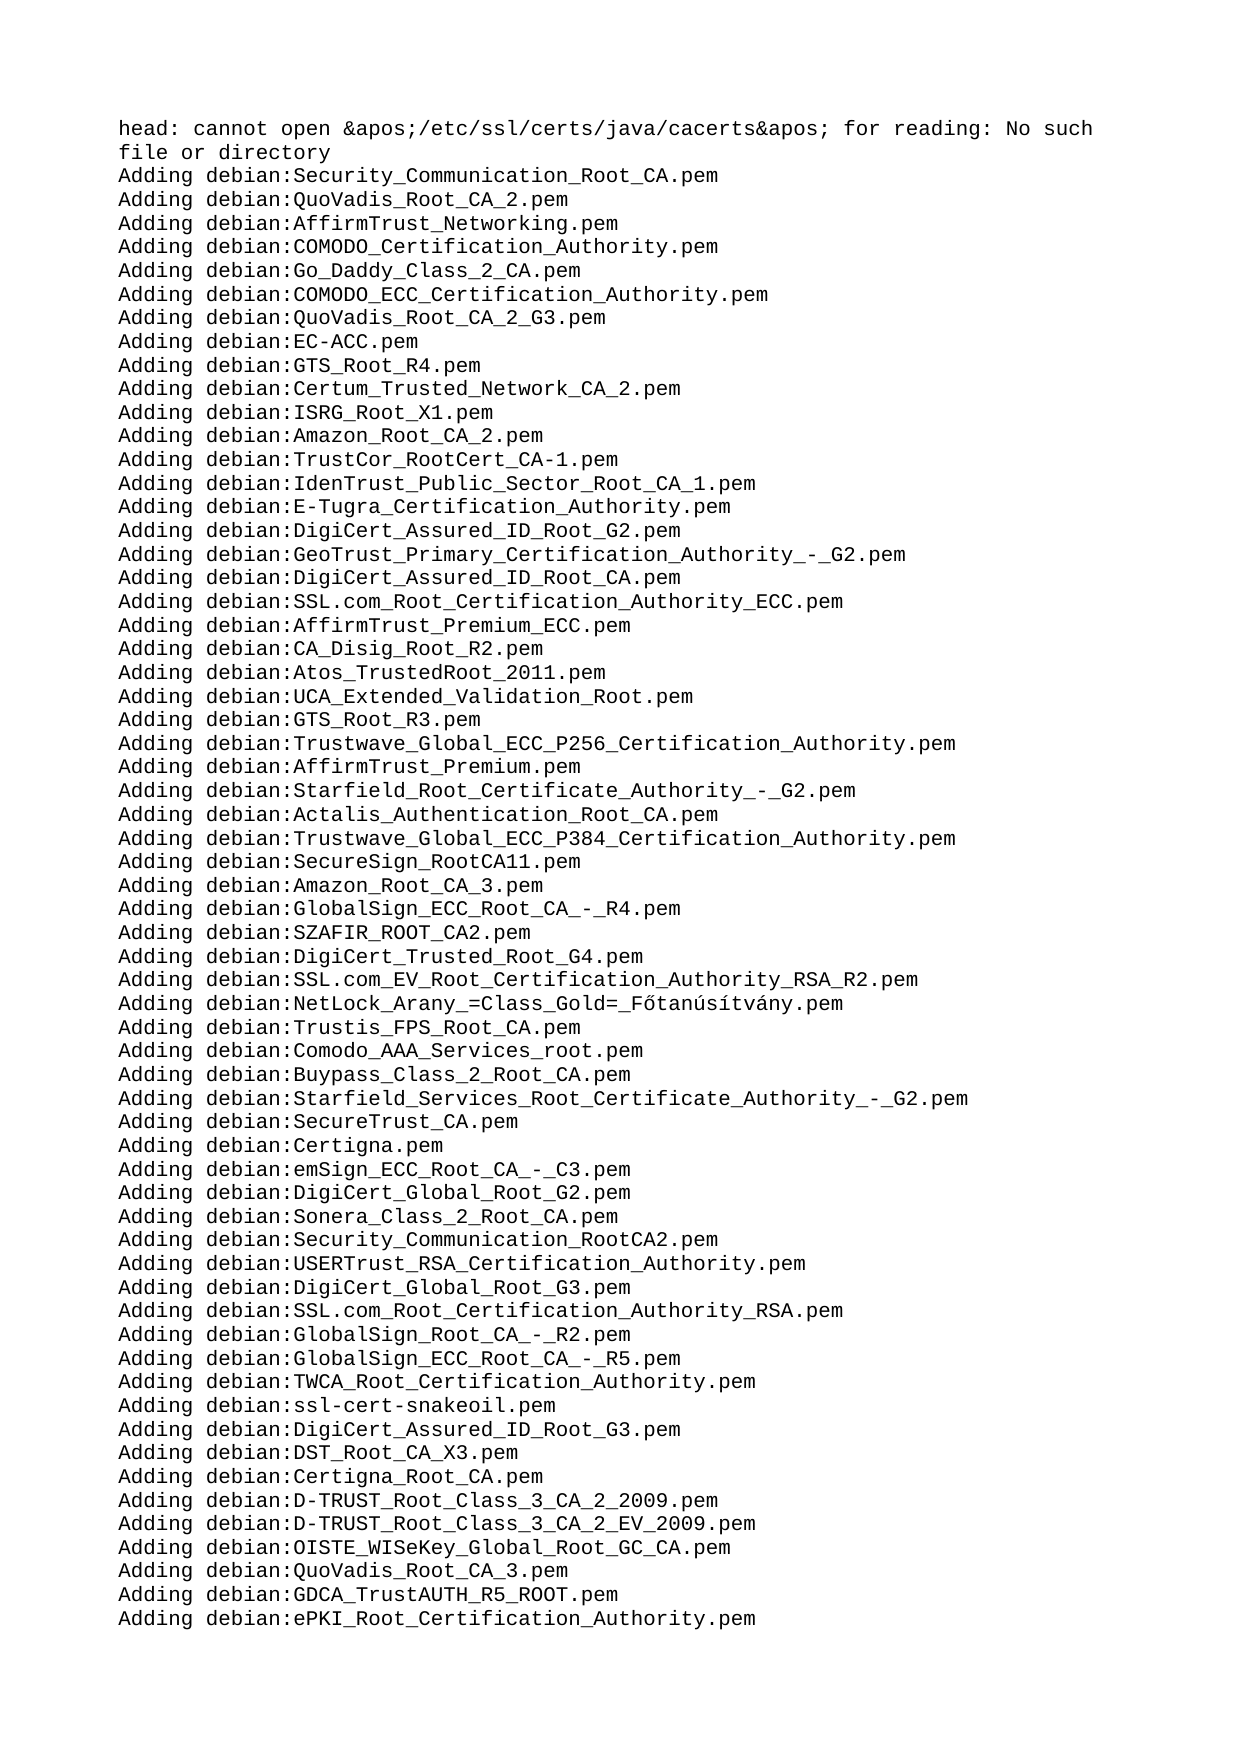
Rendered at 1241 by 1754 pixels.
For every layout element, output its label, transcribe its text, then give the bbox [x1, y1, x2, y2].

text Adding debian:GTS_Root_R4.pem [118, 354, 1122, 378]
text Adding debian:Trustis_FPS_Root_CA.pem [118, 1017, 1122, 1040]
text Adding debian:DigiCert_Assured_ID_Root_CA.pem [118, 567, 1122, 591]
text Adding debian:ISRG_Root_X1.pem [118, 402, 1122, 426]
text Adding debian:TWCA_Root_Certification_Authority.pem [118, 1371, 1122, 1395]
text Adding debian:Starfield_Root_Certificate_Authority_-_G2.pem [118, 780, 1122, 804]
text Adding debian:OISTE_WISeKey_Global_Root_GC_CA.pem [118, 1537, 1122, 1561]
text Adding debian:UCA_Extended_Validation_Root.pem [118, 686, 1122, 709]
text Adding debian:GTS_Root_R3.pem [118, 709, 1122, 733]
text Adding debian:Trustwave_Global_ECC_P384_Certification_Authority.pem [118, 827, 1122, 851]
text Adding debian:Actalis_Authentication_Root_CA.pem [118, 804, 1122, 827]
text Adding debian:DigiCert_Assured_ID_Root_G3.pem [118, 1419, 1122, 1442]
text Adding debian:GlobalSign_ECC_Root_CA_-_R4.pem [118, 898, 1122, 922]
text Adding debian:DigiCert_Trusted_Root_G4.pem [118, 946, 1122, 969]
text Adding debian:Security_Communication_Root_CA.pem [118, 165, 1122, 189]
text Adding debian:TrustCor_RootCert_CA-1.pem [118, 449, 1122, 473]
text Adding debian:DigiCert_Assured_ID_Root_G2.pem [118, 520, 1122, 544]
text Adding debian:DigiCert_Global_Root_G3.pem [118, 1277, 1122, 1300]
text Adding debian:SSL.com_Root_Certification_Authority_RSA.pem [118, 1300, 1122, 1324]
text Adding debian:SecureSign_RootCA11.pem [118, 851, 1122, 875]
text Adding debian:GlobalSign_Root_CA_-_R2.pem [118, 1324, 1122, 1348]
text Adding debian:Trustwave_Global_ECC_P256_Certification_Authority.pem [118, 733, 1122, 757]
text Adding debian:SZAFIR_ROOT_CA2.pem [118, 922, 1122, 946]
text Adding debian:QuoVadis_Root_CA_2.pem [118, 189, 1122, 213]
text Adding debian:DigiCert_Global_Root_G2.pem [118, 1182, 1122, 1206]
text Adding debian:GlobalSign_ECC_Root_CA_-_R5.pem [118, 1348, 1122, 1371]
text Adding debian:AffirmTrust_Premium.pem [118, 757, 1122, 780]
text Adding debian:Amazon_Root_CA_3.pem [118, 875, 1122, 898]
text Adding debian:AffirmTrust_Networking.pem [118, 213, 1122, 236]
text Adding debian:NetLock_Arany_=Class_Gold=_Főtanúsítvány.pem [118, 993, 1122, 1017]
text Adding debian:emSign_ECC_Root_CA_-_C3.pem [118, 1158, 1122, 1182]
text Adding debian:D-TRUST_Root_Class_3_CA_2_2009.pem [118, 1489, 1122, 1513]
text Adding debian:QuoVadis_Root_CA_3.pem [118, 1561, 1122, 1584]
text Adding debian:GDCA_TrustAUTH_R5_ROOT.pem [118, 1584, 1122, 1608]
text Adding debian:CA_Disig_Root_R2.pem [118, 638, 1122, 662]
text Adding debian:AffirmTrust_Premium_ECC.pem [118, 615, 1122, 638]
text Adding debian:Security_Communication_RootCA2.pem [118, 1229, 1122, 1253]
text Adding debian:Comodo_AAA_Services_root.pem [118, 1040, 1122, 1064]
text Adding debian:Starfield_Services_Root_Certificate_Authority_-_G2.pem [118, 1088, 1122, 1111]
text Adding debian:USERTrust_RSA_Certification_Authority.pem [118, 1253, 1122, 1277]
text Adding debian:ePKI_Root_Certification_Authority.pem [118, 1608, 1122, 1631]
text Adding debian:D-TRUST_Root_Class_3_CA_2_EV_2009.pem [118, 1513, 1122, 1537]
text Adding debian:EC-ACC.pem [118, 331, 1122, 354]
text Adding debian:Sonera_Class_2_Root_CA.pem [118, 1206, 1122, 1229]
text Adding debian:GeoTrust_Primary_Certification_Authority_-_G2.pem [118, 544, 1122, 567]
text Adding debian:SSL.com_EV_Root_Certification_Authority_RSA_R2.pem [118, 969, 1122, 993]
text Adding debian:Certum_Trusted_Network_CA_2.pem [118, 378, 1122, 402]
text Adding debian:Atos_TrustedRoot_2011.pem [118, 662, 1122, 686]
text Adding debian:Certigna_Root_CA.pem [118, 1466, 1122, 1489]
text Adding debian:E-Tugra_Certification_Authority.pem [118, 496, 1122, 520]
text Adding debian:DST_Root_CA_X3.pem [118, 1442, 1122, 1466]
text Adding debian:Go_Daddy_Class_2_CA.pem [118, 260, 1122, 284]
text Adding debian:IdenTrust_Public_Sector_Root_CA_1.pem [118, 473, 1122, 496]
text Adding debian:SSL.com_Root_Certification_Authority_ECC.pem [118, 591, 1122, 615]
text Adding debian:ssl-cert-snakeoil.pem [118, 1395, 1122, 1419]
text Adding debian:COMODO_Certification_Authority.pem [118, 236, 1122, 260]
text Adding debian:Amazon_Root_CA_2.pem [118, 426, 1122, 449]
text Adding debian:COMODO_ECC_Certification_Authority.pem [118, 284, 1122, 307]
text head: cannot open &apos;/etc/ssl/certs/java/cacerts&apos; for reading: No such file or directory [118, 118, 1122, 165]
text Adding debian:Buypass_Class_2_Root_CA.pem [118, 1064, 1122, 1088]
text Adding debian:SecureTrust_CA.pem [118, 1111, 1122, 1135]
text Adding debian:QuoVadis_Root_CA_2_G3.pem [118, 307, 1122, 331]
text Adding debian:Certigna.pem [118, 1135, 1122, 1158]
